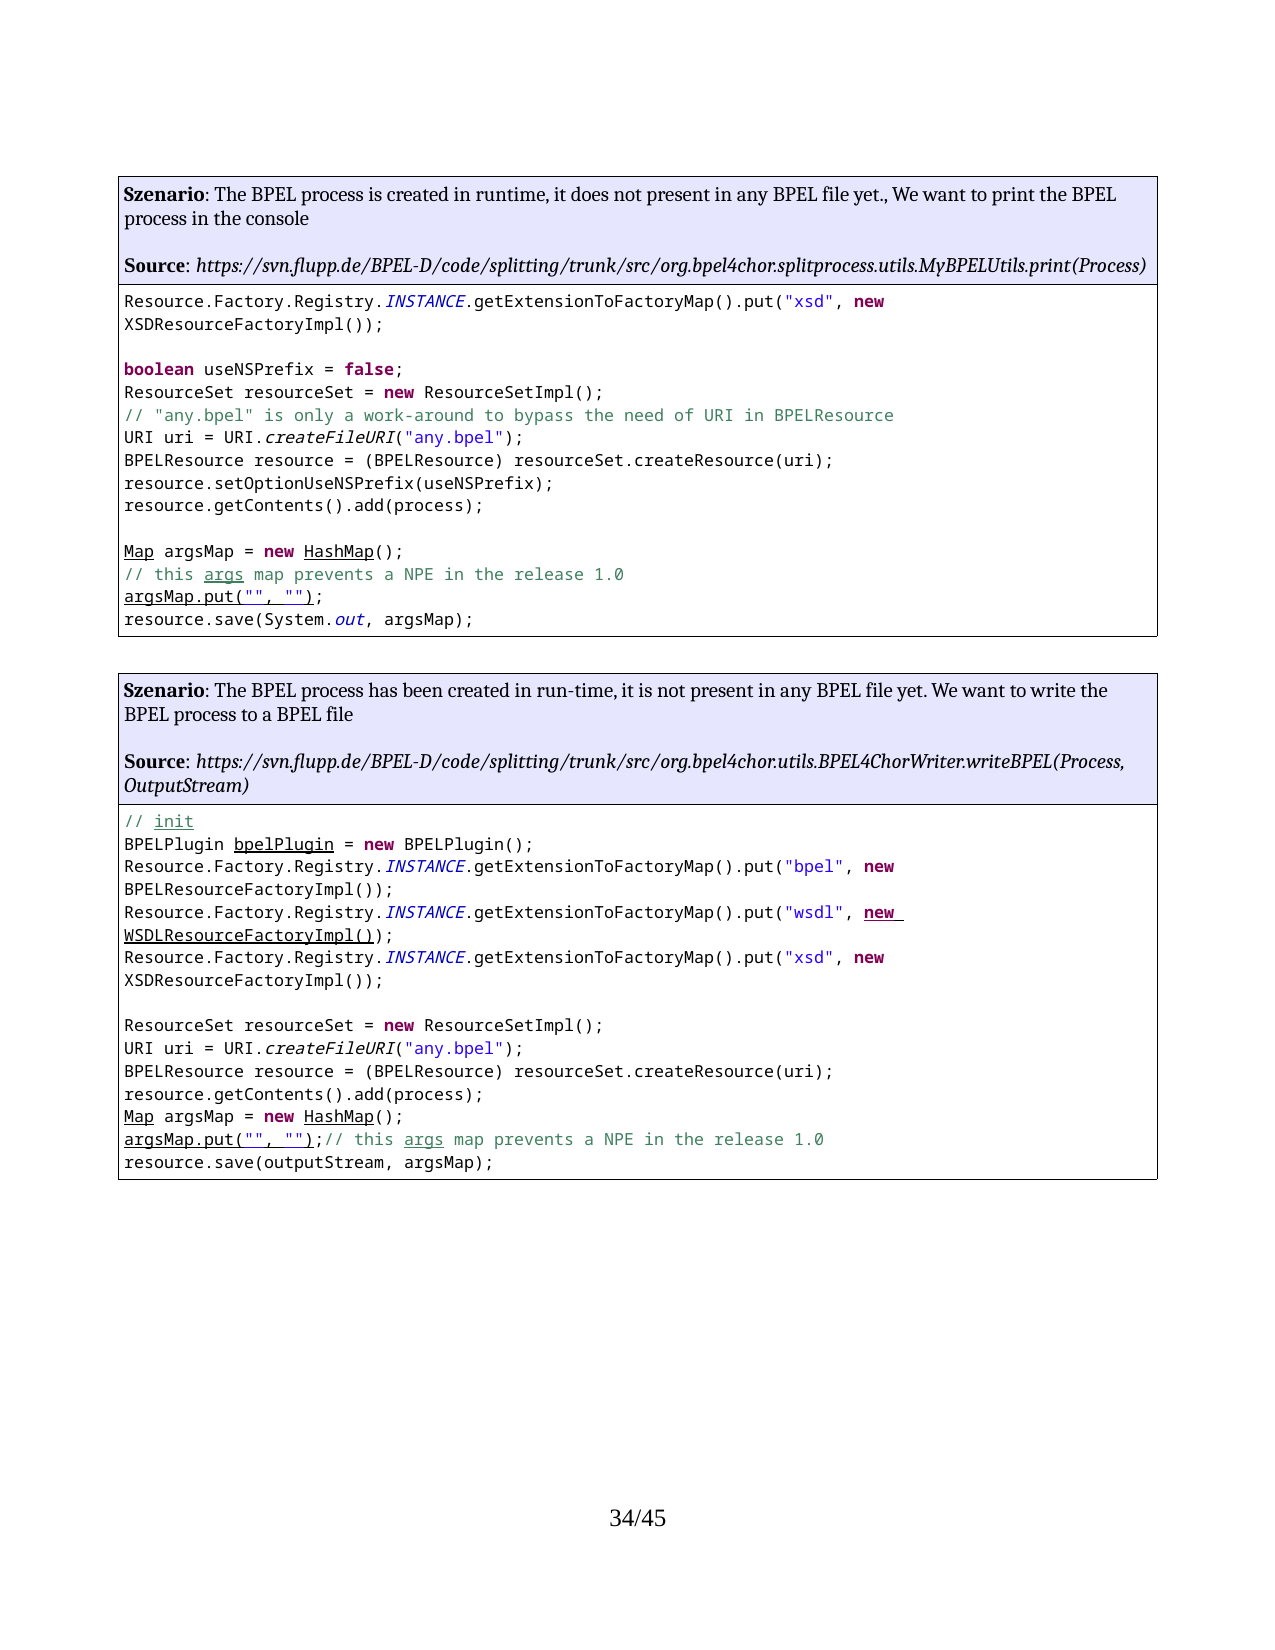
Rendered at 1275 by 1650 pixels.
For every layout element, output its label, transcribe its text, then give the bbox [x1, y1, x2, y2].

table_cell // init BPELPlugin bpelPlugin = new BPELPlugin(); Resource.Factory.Registry.INSTANCE.getExtensionToFactoryMap().put("bpel", new BPELResourceFactoryImpl()); Resource.Factory.Registry.INSTANCE.getExtensionToFactoryMap().put("wsdl", new WSDLResourceFactoryImpl()); Resource.Factory.Registry.INSTANCE.getExtensionToFactoryMap().put("xsd", new XSDResourceFactoryImpl()); ResourceSet resourceSet = new ResourceSetImpl(); URI uri = URI.createFileURI("any.bpel"); BPELResource resource = (BPELResource) resourceSet.createResource(uri); resource.getContents().add(process); Map argsMap = new HashMap(); argsMap.put("", "");// this args map prevents a NPE in the release 1.0 resource.save(outputStream, argsMap); [119, 805, 1157, 1179]
table_header Szenario: The BPEL process is created in runtime, it does not present in any BPEL file yet., We want to print the BPEL process in the console Source: https://svn.flupp.de/BPEL-D/code/splitting/trunk/src/org.bpel4chor.splitprocess.utils.MyBPELUtils.print(Process) [119, 177, 1157, 284]
table_header Szenario: The BPEL process has been created in run-time, it is not present in any BPEL file yet. We want to write the BPEL process to a BPEL file Source: https://svn.flupp.de/BPEL-D/code/splitting/trunk/src/org.bpel4chor.utils.BPEL4ChorWriter.writeBPEL(Process, OutputStream) [119, 674, 1157, 804]
table_cell // init BPELPlugin bpelPlugin = new BPELPlugin(); Resource.Factory.Registry.INSTANCE.getExtensionToFactoryMap().put("bpel", new BPELResourceFactoryImpl()); Resource.Factory.Registry.INSTANCE.getExtensionToFactoryMap().put("wsdl", new WSDLResourceFactoryImpl()); Resource.Factory.Registry.INSTANCE.getExtensionToFactoryMap().put("xsd", new XSDResourceFactoryImpl()); boolean useNSPrefix = false; ResourceSet resourceSet = new ResourceSetImpl(); // "any.bpel" is only a work-around to bypass the need of URI in BPELResource URI uri = URI.createFileURI("any.bpel"); BPELResource resource = (BPELResource) resourceSet.createResource(uri); resource.setOptionUseNSPrefix(useNSPrefix); resource.getContents().add(process); Map argsMap = new HashMap(); // this args map prevents a NPE in the release 1.0 argsMap.put("", ""); resource.save(System.out, argsMap); [119, 285, 1157, 636]
